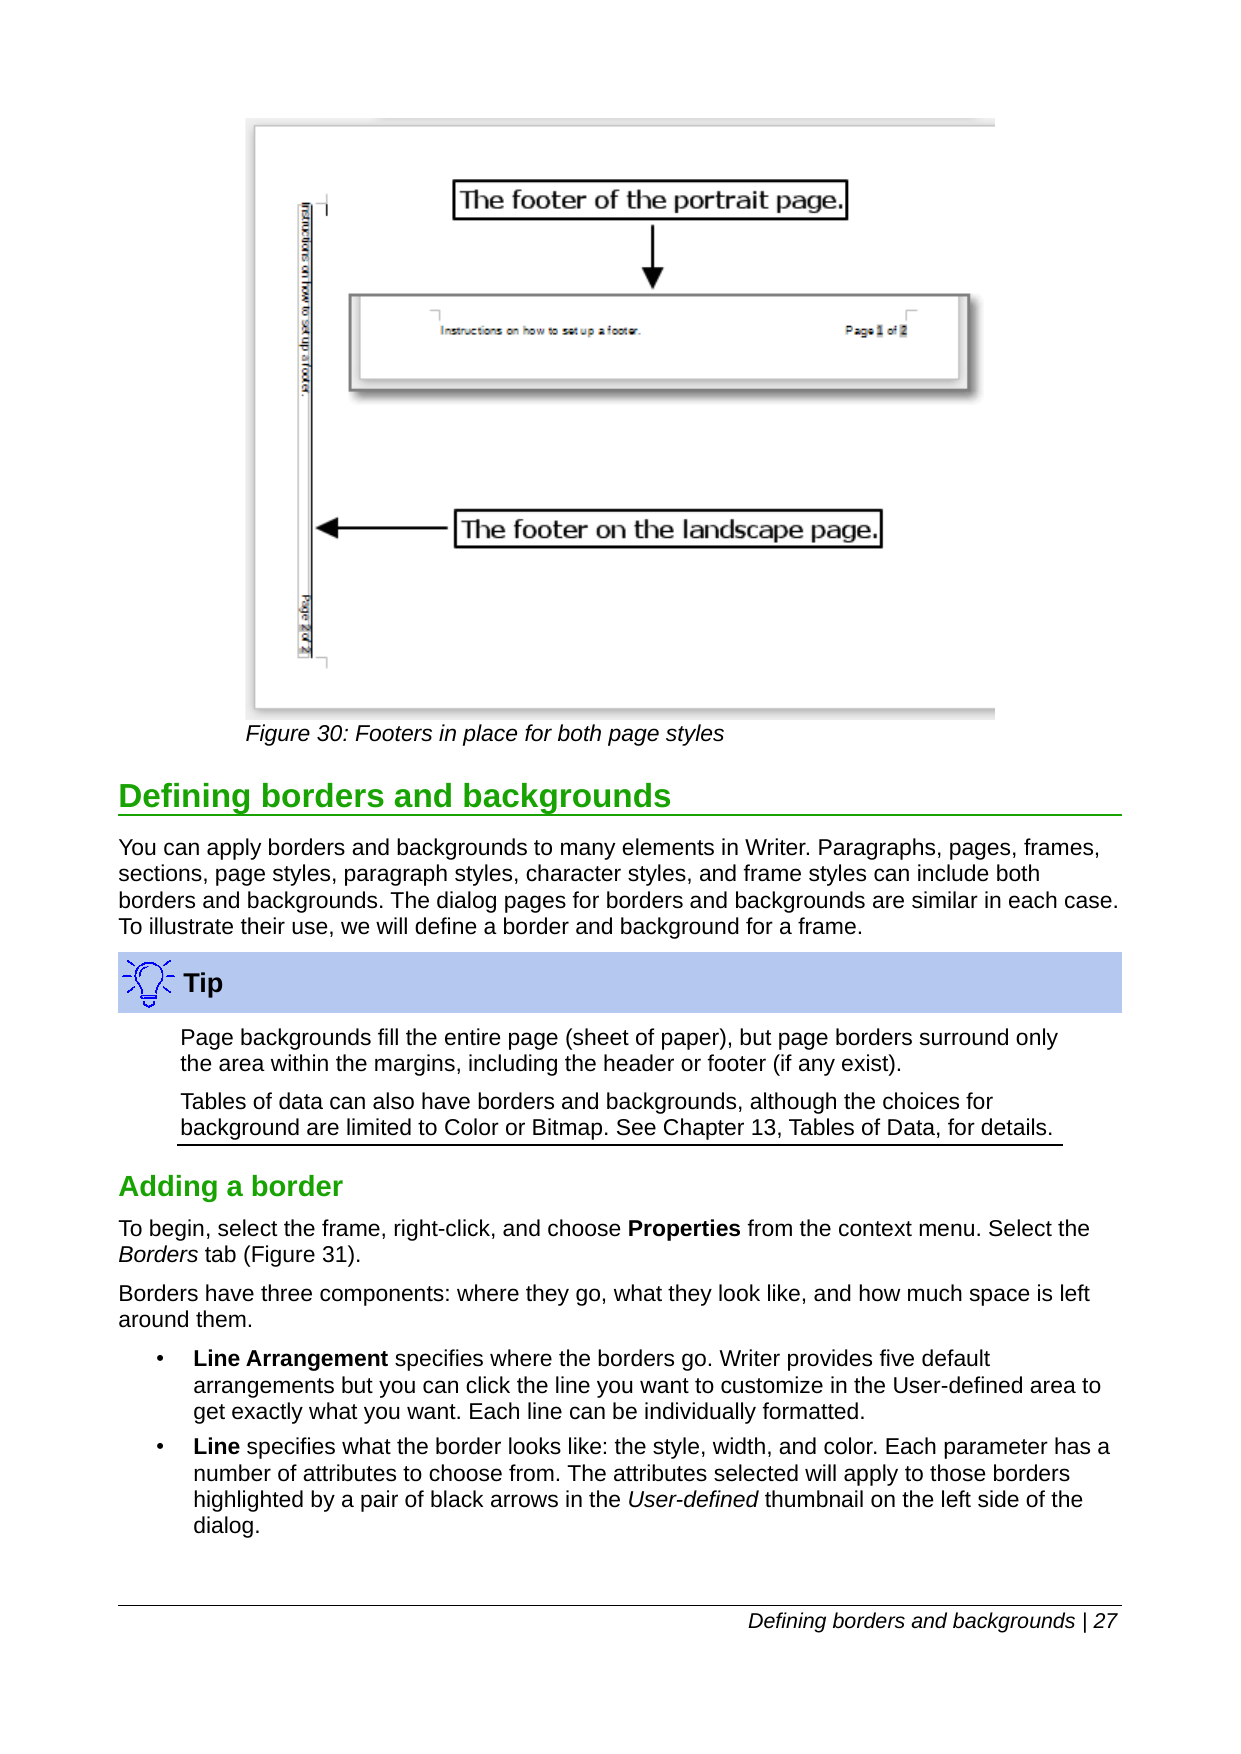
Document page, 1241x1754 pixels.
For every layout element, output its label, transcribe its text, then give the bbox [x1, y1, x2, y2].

list To begin, select the frame, right-click, and choose Properties from the context menu. Select the Borders tab (Figure 31). [118, 1215, 1122, 1267]
text Page backgrounds fill the entire page (sheet of paper), but page borders surround only the area within the margins, including the header or footer (if any exist). [177, 1021, 1063, 1076]
text You can apply borders and backgrounds to many elements in Writer. Paragraphs, pages, frames, sections, page styles, paragraph styles, character styles, and frame styles can include both borders and backgrounds. The dialog pages for borders and backgrounds are similar in each case. To illustrate their use, we will define a border and background for a frame. [118, 834, 1122, 939]
subtitle Tip [118, 952, 1122, 1013]
picture [245, 118, 995, 720]
list Borders have three components: where they go, what they look like, and how much space is left around them. [118, 1280, 1122, 1333]
list Line Arrangement specifies where the borders go. Writer provides five default arrangements but you can click the line you want to customize in the User-defined area to get exactly what you want. Each line can be individually formatted. [156, 1345, 1122, 1424]
list Line specifies what the border looks like: the style, width, and color. Each parameter has a number of attributes to choose from. The attributes selected will apply to those borders highlighted by a pair of black arrows in the User-defined thumbnail on the left side of the dialog. [156, 1433, 1122, 1538]
subtitle Adding a border [118, 1169, 1122, 1203]
subtitle Defining borders and backgrounds [118, 776, 1122, 814]
text Figure 30: Footers in place for both page styles [245, 720, 995, 746]
text Tables of data can also have borders and backgrounds, although the choices for background are limited to Color or Bitmap. See Chapter 13, Tables of Data, for details. [177, 1085, 1063, 1144]
picture [119, 952, 179, 1012]
